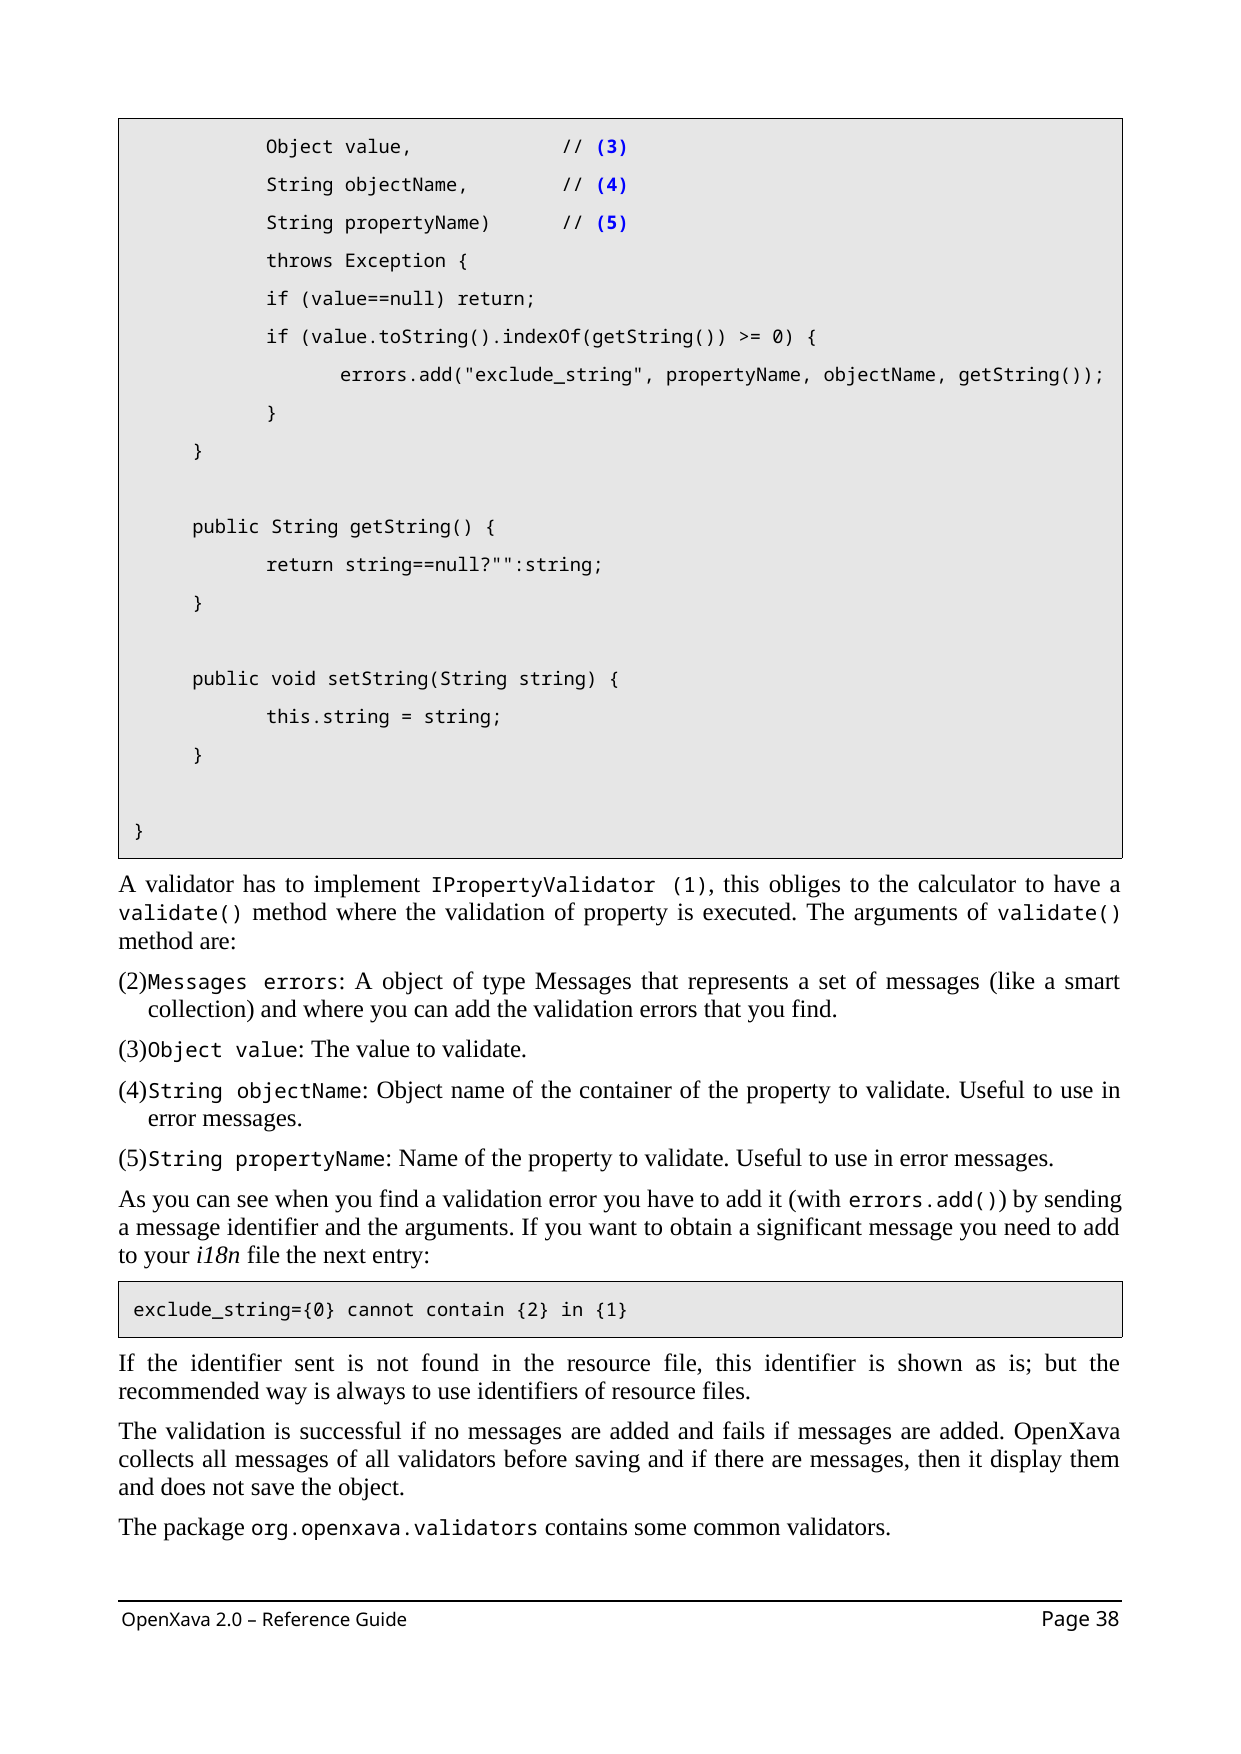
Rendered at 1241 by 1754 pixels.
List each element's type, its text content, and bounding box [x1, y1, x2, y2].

text String propertyName) // (5) [119, 194, 1122, 232]
text errors.add("exclude_string", propertyName, objectName, getString()); [119, 346, 1122, 384]
text A validator has to implement IPropertyValidator (1), this obliges to the calculator to have a validate() method where the validation of property is executed. The arguments of validate() method are: [118, 870, 1122, 954]
text throws Exception { [119, 232, 1122, 270]
text public void setString(String string) { [119, 650, 1122, 688]
list String propertyName: Name of the property to validate. Useful to use in error messages. [118, 1144, 1122, 1173]
text } [119, 802, 1122, 858]
text } [119, 422, 1122, 460]
text The package org.openxava.validators contains some common validators. [118, 1513, 1122, 1541]
list Messages errors: A object of type Messages that represents a set of messages (like a smart collection) and where you can add the validation errors that you find. [118, 967, 1122, 1023]
text String objectName, // (4) [119, 156, 1122, 194]
text } [119, 726, 1122, 764]
text exclude_string={0} cannot contain {2} in {1} [119, 1282, 1122, 1337]
text if (value==null) return; [119, 270, 1122, 308]
text The validation is successful if no messages are added and fails if messages are added. OpenXava collects all messages of all validators before saving and if there are messages, then it display them and does not save the object. [118, 1417, 1122, 1500]
text return string==null?"":string; [119, 536, 1122, 574]
list Object value: The value to validate. [118, 1035, 1122, 1064]
text } [119, 384, 1122, 422]
text public String getString() { [119, 498, 1122, 536]
text As you can see when you find a validation error you have to add it (with errors.add()) by sending a message identifier and the arguments. If you want to obtain a significant message you need to add to your i18n file the next entry: [118, 1185, 1122, 1269]
list String objectName: Object name of the container of the property to validate. Useful to use in error messages. [118, 1076, 1122, 1132]
text If the identifier sent is not found in the resource file, this identifier is shown as is; but the recommended way is always to use identifiers of resource files. [118, 1349, 1122, 1405]
text Object value, // (3) [119, 119, 1122, 156]
text } [119, 574, 1122, 612]
text this.string = string; [119, 688, 1122, 726]
text if (value.toString().indexOf(getString()) >= 0) { [119, 308, 1122, 346]
